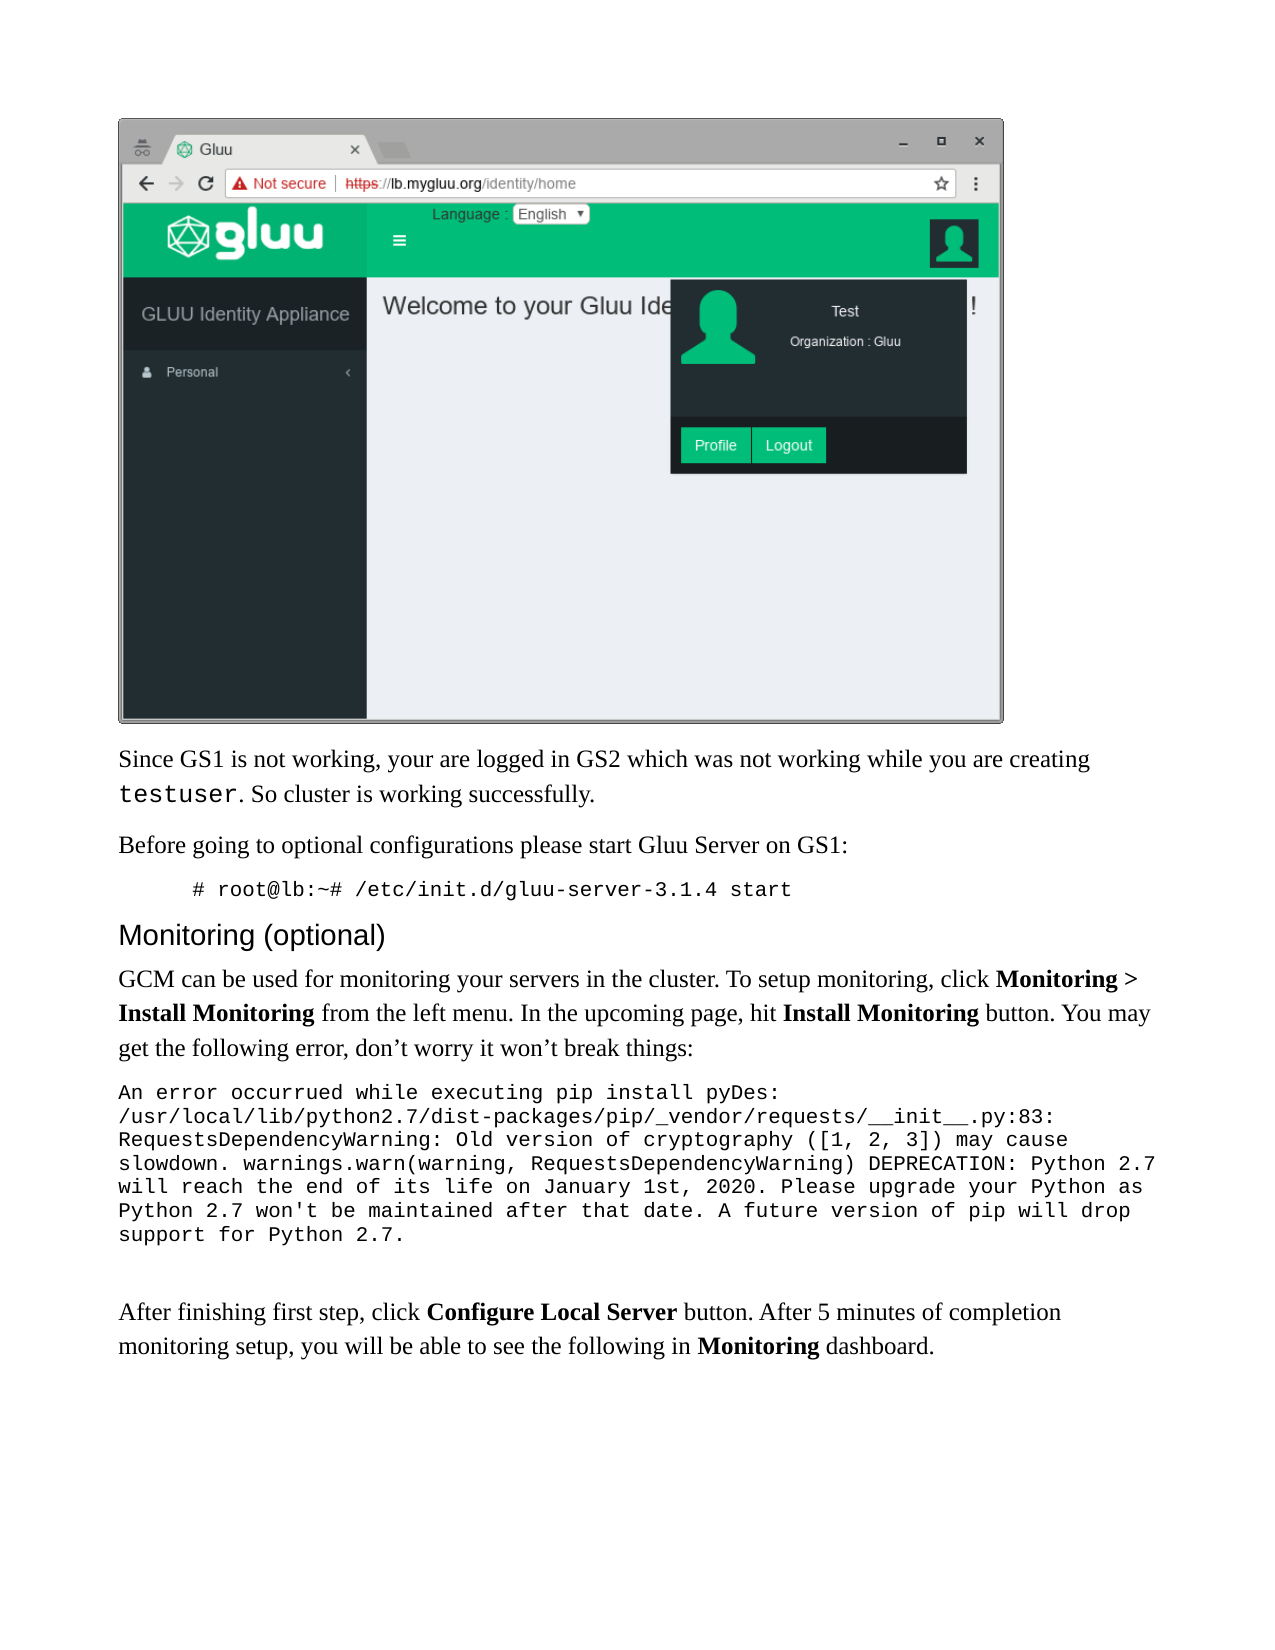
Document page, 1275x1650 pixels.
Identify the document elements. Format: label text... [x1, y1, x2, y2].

text After finishing first step, click Configure Local Server button. After 5 minutes of completion monitoring setup, you will be able to see the following in Monitoring dashboard. [118, 1297, 1157, 1360]
subtitle Monitoring (optional) [118, 918, 1157, 951]
text # root@lb:~# /etc/init.d/gluu-server-3.1.4 start [192, 879, 1157, 903]
picture [118, 118, 1004, 724]
text An error occurrued while executing pip install pyDes: /usr/local/lib/python2.7/dist-packages/pip/_vendor/requests/__init__.py:83: RequestsDependencyWarning: Old version of cryptography ([1, 2, 3]) may cause slowdown. warnings.warn(warning, RequestsDependencyWarning) DEPRECATION: Python 2.7 will reach the end of its life on January 1st, 2020. Please upgrade your Python as Python 2.7 won't be maintained after that date. A future version of pip will drop support for Python 2.7. [118, 1082, 1157, 1247]
text GCM can be used for monitoring your servers in the cluster. To setup monitoring, click Monitoring > Install Monitoring from the left menu. In the upcoming page, hit Install Monitoring button. You may get the following error, don’t worry it won’t break things: [118, 964, 1157, 1062]
text Before going to optional configurations please start Gluu Server on GS1: [118, 830, 1157, 859]
text Since GS1 is not working, your are logged in GS2 which was not working while you are creating testuser. So cluster is working successfully. [118, 744, 1157, 810]
